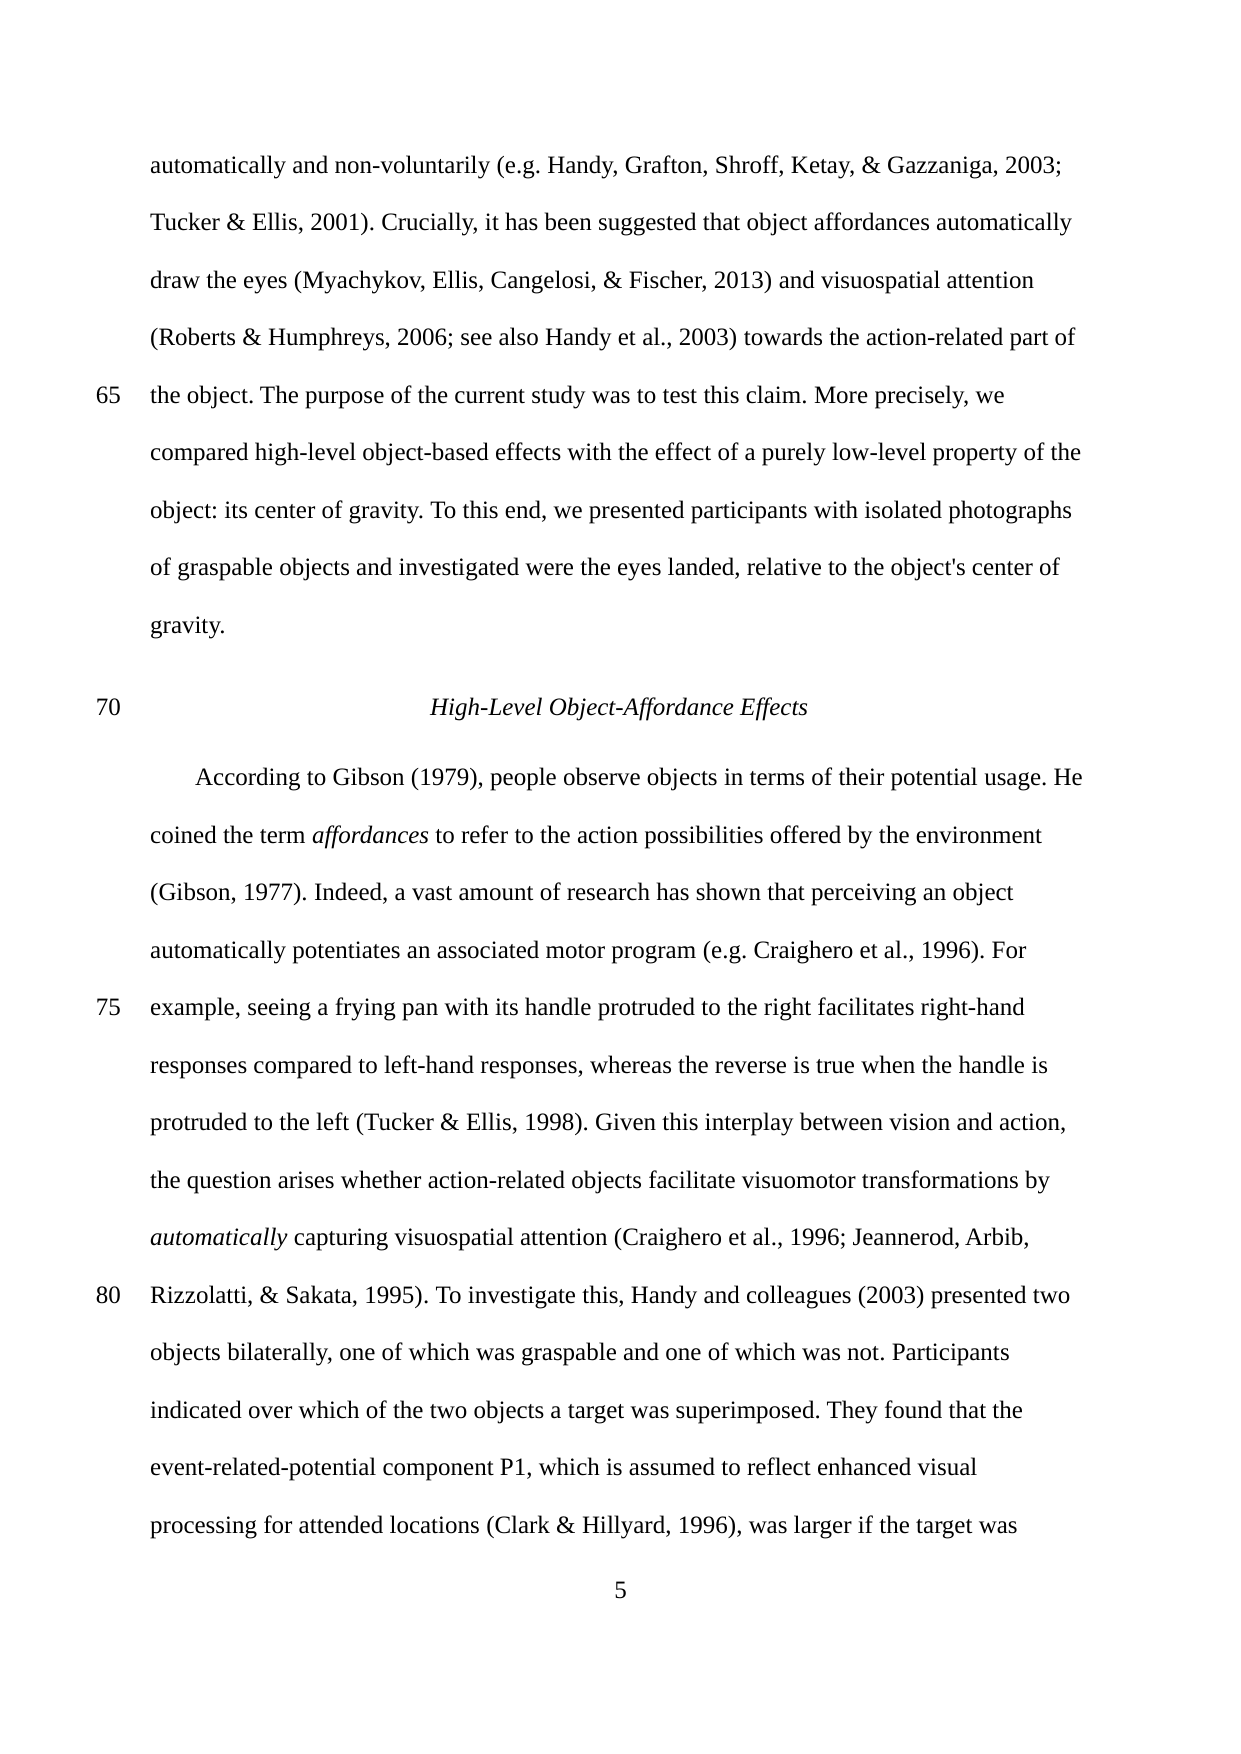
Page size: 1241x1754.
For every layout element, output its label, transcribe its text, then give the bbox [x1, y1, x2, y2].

subtitle High-Level Object-Affordance Effects [150, 692, 1091, 721]
text automatically and non-voluntarily (e.g. Handy, Grafton, Shroff, Ketay, & Gazzaniga, 2003; Tucker & Ellis, 2001). Crucially, it has been suggested that object affordances automatically draw the eyes (Myachykov, Ellis, Cangelosi, & Fischer, 2013) and visuospatial attention (Roberts & Humphreys, 2006; see also Handy et al., 2003) towards the action-related part of the object. The purpose of the current study was to test this claim. More precisely, we compared high-level object-based effects with the effect of a purely low-level property of the object: its center of gravity. To this end, we presented participants with isolated photographs of graspable objects and investigated were the eyes landed, relative to the object's center of gravity. [150, 150, 1091, 639]
text According to Gibson (1979), people observe objects in terms of their potential usage. He coined the term affordances to refer to the action possibilities offered by the environment (Gibson, 1977). Indeed, a vast amount of research has shown that perceiving an object automatically potentiates an associated motor program (e.g. Craighero et al., 1996). For example, seeing a frying pan with its handle protruded to the right facilitates right-hand responses compared to left-hand responses, whereas the reverse is true when the handle is protruded to the left (Tucker & Ellis, 1998). Given this interplay between vision and action, the question arises whether action-related objects facilitate visuomotor transformations by automatically capturing visuospatial attention (Craighero et al., 1996; Jeannerod, Arbib, Rizzolatti, & Sakata, 1995). To investigate this, Handy and colleagues (2003) presented two objects bilaterally, one of which was graspable and one of which was not. Participants indicated over which of the two objects a target was superimposed. They found that the event-related-potential component P1, which is assumed to reflect enhanced visual processing for attended locations (Clark & Hillyard, 1996), was larger if the target was [150, 762, 1091, 1539]
